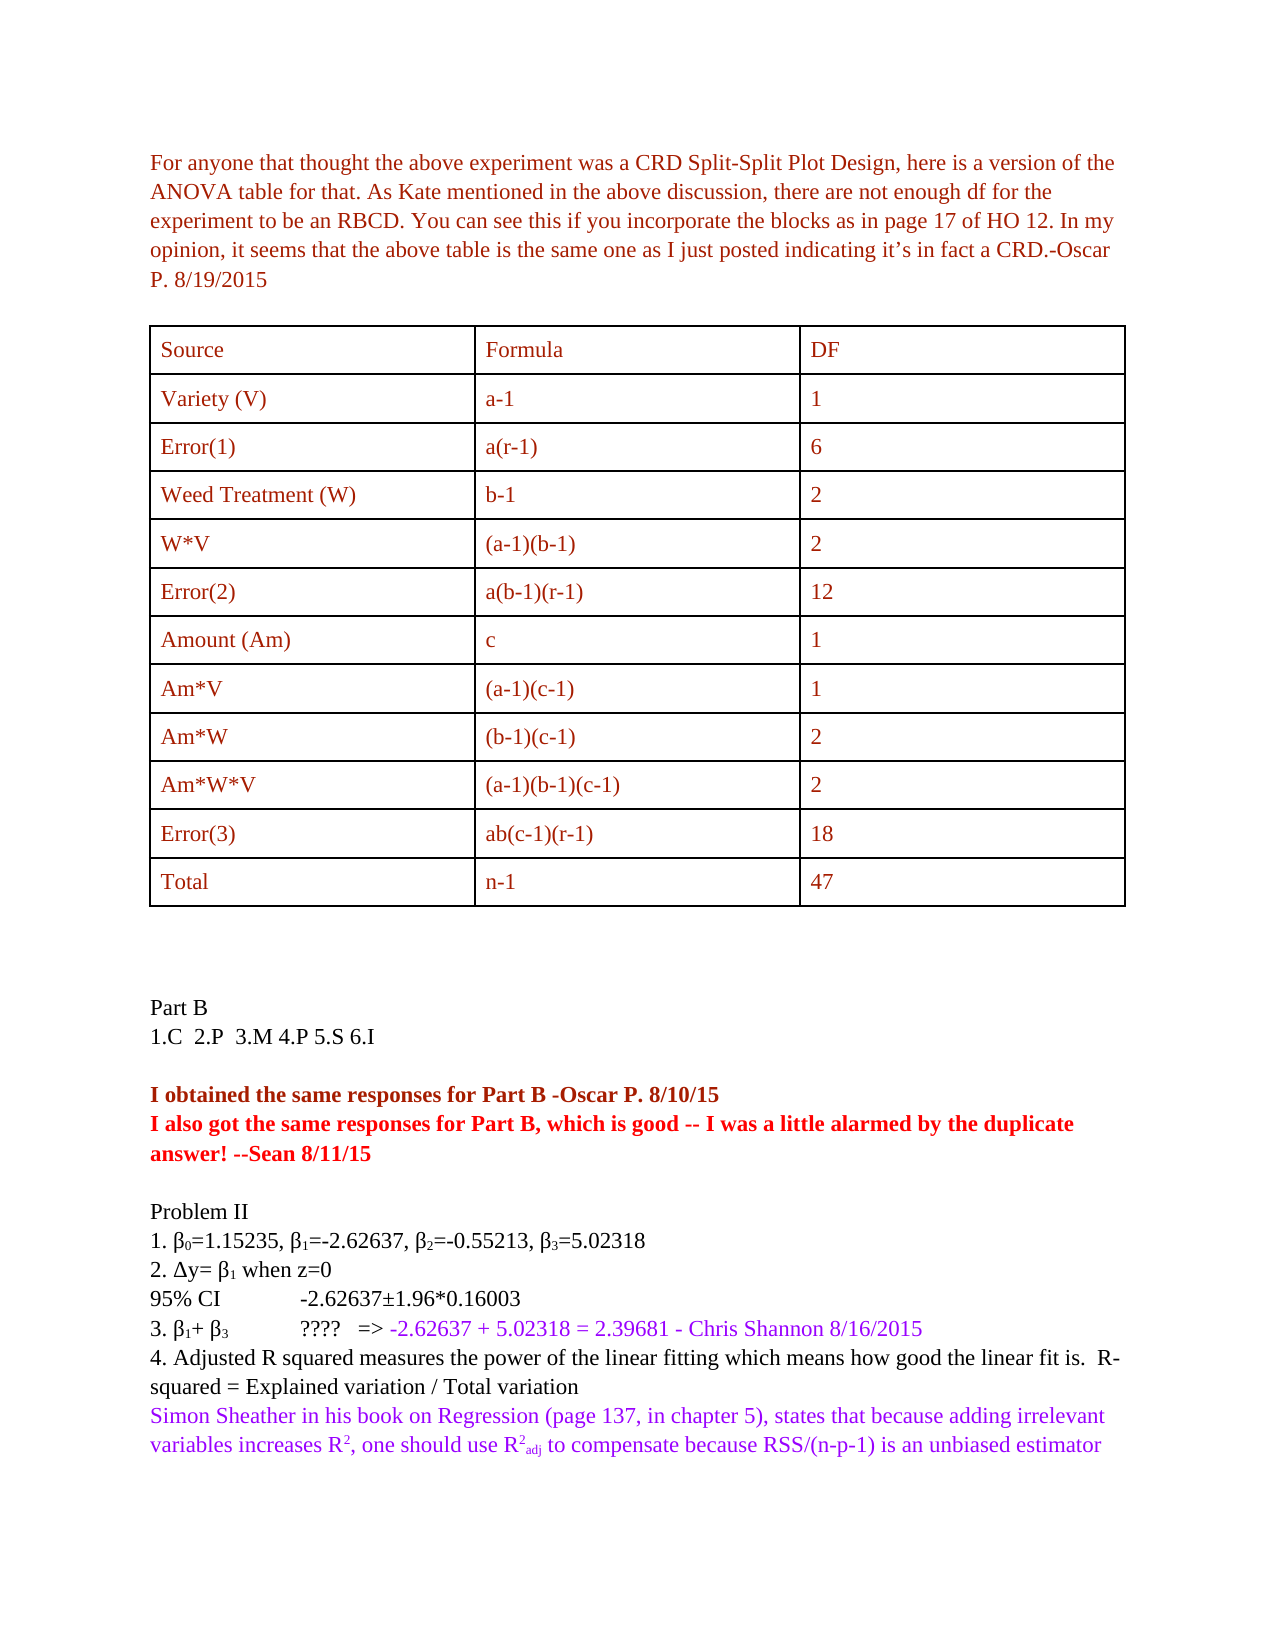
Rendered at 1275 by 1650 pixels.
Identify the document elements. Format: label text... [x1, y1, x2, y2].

table_cell 2 [801, 472, 1124, 518]
table_cell (a-1)(b-1)(c-1) [476, 762, 799, 808]
table_cell 1 [801, 617, 1124, 663]
table_cell W*V [151, 520, 474, 567]
text 95% CI -2.62637±1.96*0.16003 [150, 1286, 1125, 1312]
table_header Source [151, 327, 474, 373]
table_cell Error(3) [151, 810, 474, 857]
table_header DF [801, 327, 1124, 373]
text 2. Δy= β1 when z=0 [150, 1257, 1125, 1283]
table_cell n-1 [476, 859, 799, 905]
text I also got the same responses for Part B, which is good -- I was a little alarmed by the duplicate answer! --Sean 8/11/15 [150, 1111, 1125, 1166]
table_cell 1 [801, 375, 1124, 422]
text For anyone that thought the above experiment was a CRD Split-Split Plot Design, here is a version of the ANOVA table for that. As Kate mentioned in the above discussion, there are not enough df for the experiment to be an RBCD. You can see this if you incorporate the blocks as in page 17 of HO 12. In my opinion, it seems that the above table is the same one as I just posted indicating it’s in fact a CRD.-Oscar P. 8/19/2015 [150, 150, 1125, 292]
table_cell Total [151, 859, 474, 905]
table_cell Weed Treatment (W) [151, 472, 474, 518]
table_cell a(b-1)(r-1) [476, 569, 799, 615]
text Problem II [150, 1199, 1125, 1224]
table_cell 1 [801, 665, 1124, 712]
table_cell b-1 [476, 472, 799, 518]
table_cell 47 [801, 859, 1124, 905]
table_cell Am*V [151, 665, 474, 712]
table_cell Error(1) [151, 424, 474, 470]
table_cell 2 [801, 520, 1124, 567]
table_cell (a-1)(b-1) [476, 520, 799, 567]
table_cell Variety (V) [151, 375, 474, 422]
table_cell (b-1)(c-1) [476, 714, 799, 760]
table_cell ab(c-1)(r-1) [476, 810, 799, 857]
table_cell Error(2) [151, 569, 474, 615]
text I obtained the same responses for Part B -Oscar P. 8/10/15 [150, 1082, 1125, 1108]
table_cell 6 [801, 424, 1124, 470]
table_cell (a-1)(c-1) [476, 665, 799, 712]
table_cell a-1 [476, 375, 799, 422]
table_cell c [476, 617, 799, 663]
table_cell 2 [801, 714, 1124, 760]
text 4. Adjusted R squared measures the power of the linear fitting which means how good the linear fit is. R-squared = Explained variation / Total variation Simon Sheather in his book on Regression (page 137, in chapter 5), states that because adding irrelevant variables increases R2, one should use R2adj to compensate because RSS/(n-p-1) is an unbiased estimator [150, 1345, 1125, 1458]
table_cell Amount (Am) [151, 617, 474, 663]
table_cell 12 [801, 569, 1124, 615]
table_header Formula [476, 327, 799, 373]
text 3. β1+ β3 ???? => -2.62637 + 5.02318 = 2.39681 - Chris Shannon 8/16/2015 [150, 1316, 1125, 1341]
table_cell 2 [801, 762, 1124, 808]
text 1.C 2.P 3.M 4.P 5.S 6.I [150, 1024, 1125, 1049]
table_cell 18 [801, 810, 1124, 857]
text Part B [150, 995, 1125, 1020]
table_cell Am*W [151, 714, 474, 760]
table_cell Am*W*V [151, 762, 474, 808]
text 1. β0=1.15235, β1=-2.62637, β2=-0.55213, β3=5.02318 [150, 1228, 1125, 1253]
table_cell a(r-1) [476, 424, 799, 470]
